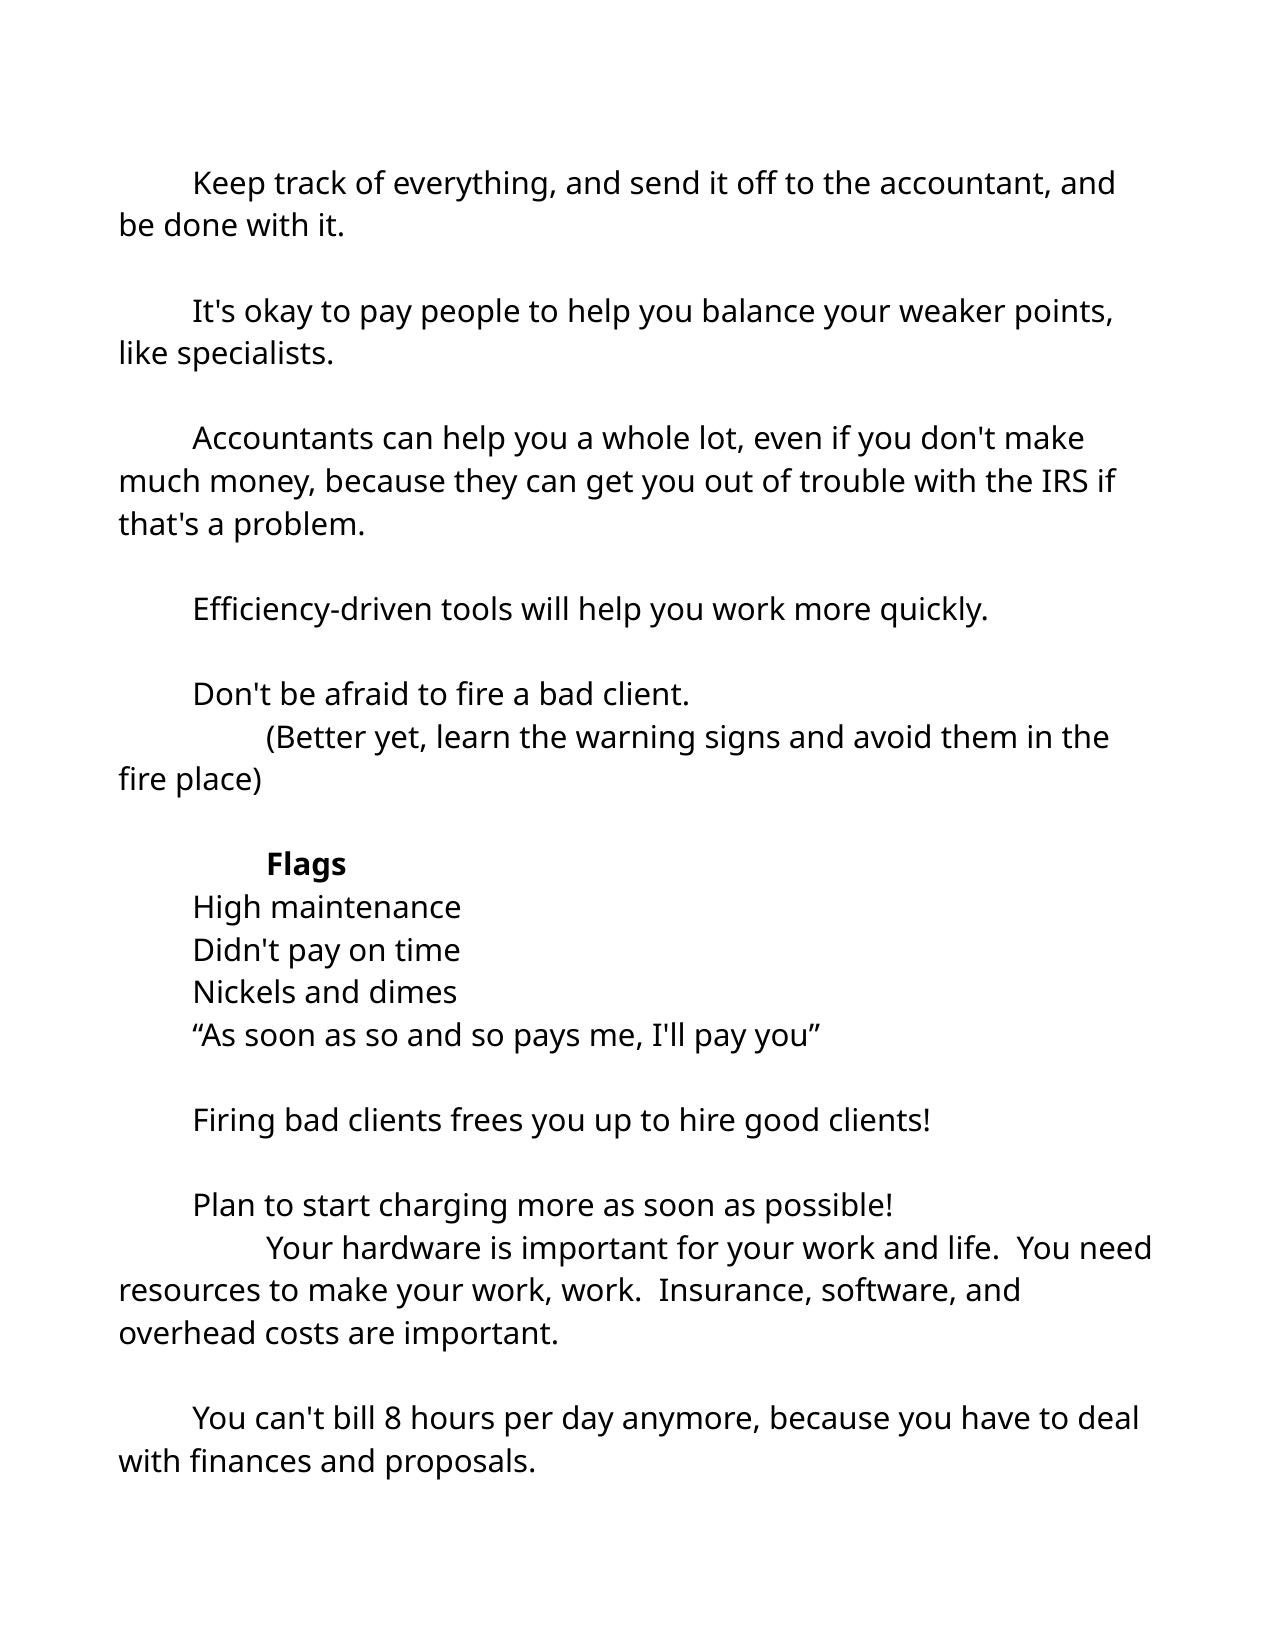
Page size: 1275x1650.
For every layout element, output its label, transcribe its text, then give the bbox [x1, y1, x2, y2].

text Accountants can help you a whole lot, even if you don't make much money, because they can get you out of trouble with the IRS if that's a problem. [118, 416, 1157, 544]
text Nickels and dimes [118, 970, 1157, 1013]
text “As soon as so and so pays me, I'll pay you” [118, 1013, 1157, 1055]
text Flags [118, 842, 1157, 885]
text You can't bill 8 hours per day anymore, because you have to deal with finances and proposals. [118, 1396, 1157, 1481]
text Don't be afraid to fire a bad client. [118, 672, 1157, 714]
text High maintenance [118, 885, 1157, 928]
text Efficiency-driven tools will help you work more quickly. [118, 587, 1157, 629]
text Firing bad clients frees you up to hire good clients! [118, 1098, 1157, 1141]
text Plan to start charging more as soon as possible! [118, 1183, 1157, 1226]
text (Better yet, learn the warning signs and avoid them in the fire place) [118, 714, 1157, 800]
text Didn't pay on time [118, 928, 1157, 970]
text It's okay to pay people to help you balance your weaker points, like specialists. [118, 288, 1157, 374]
text Your hardware is important for your work and life. You need resources to make your work, work. Insurance, software, and overhead costs are important. [118, 1226, 1157, 1354]
text Keep track of everything, and send it off to the accountant, and be done with it. [118, 161, 1157, 246]
